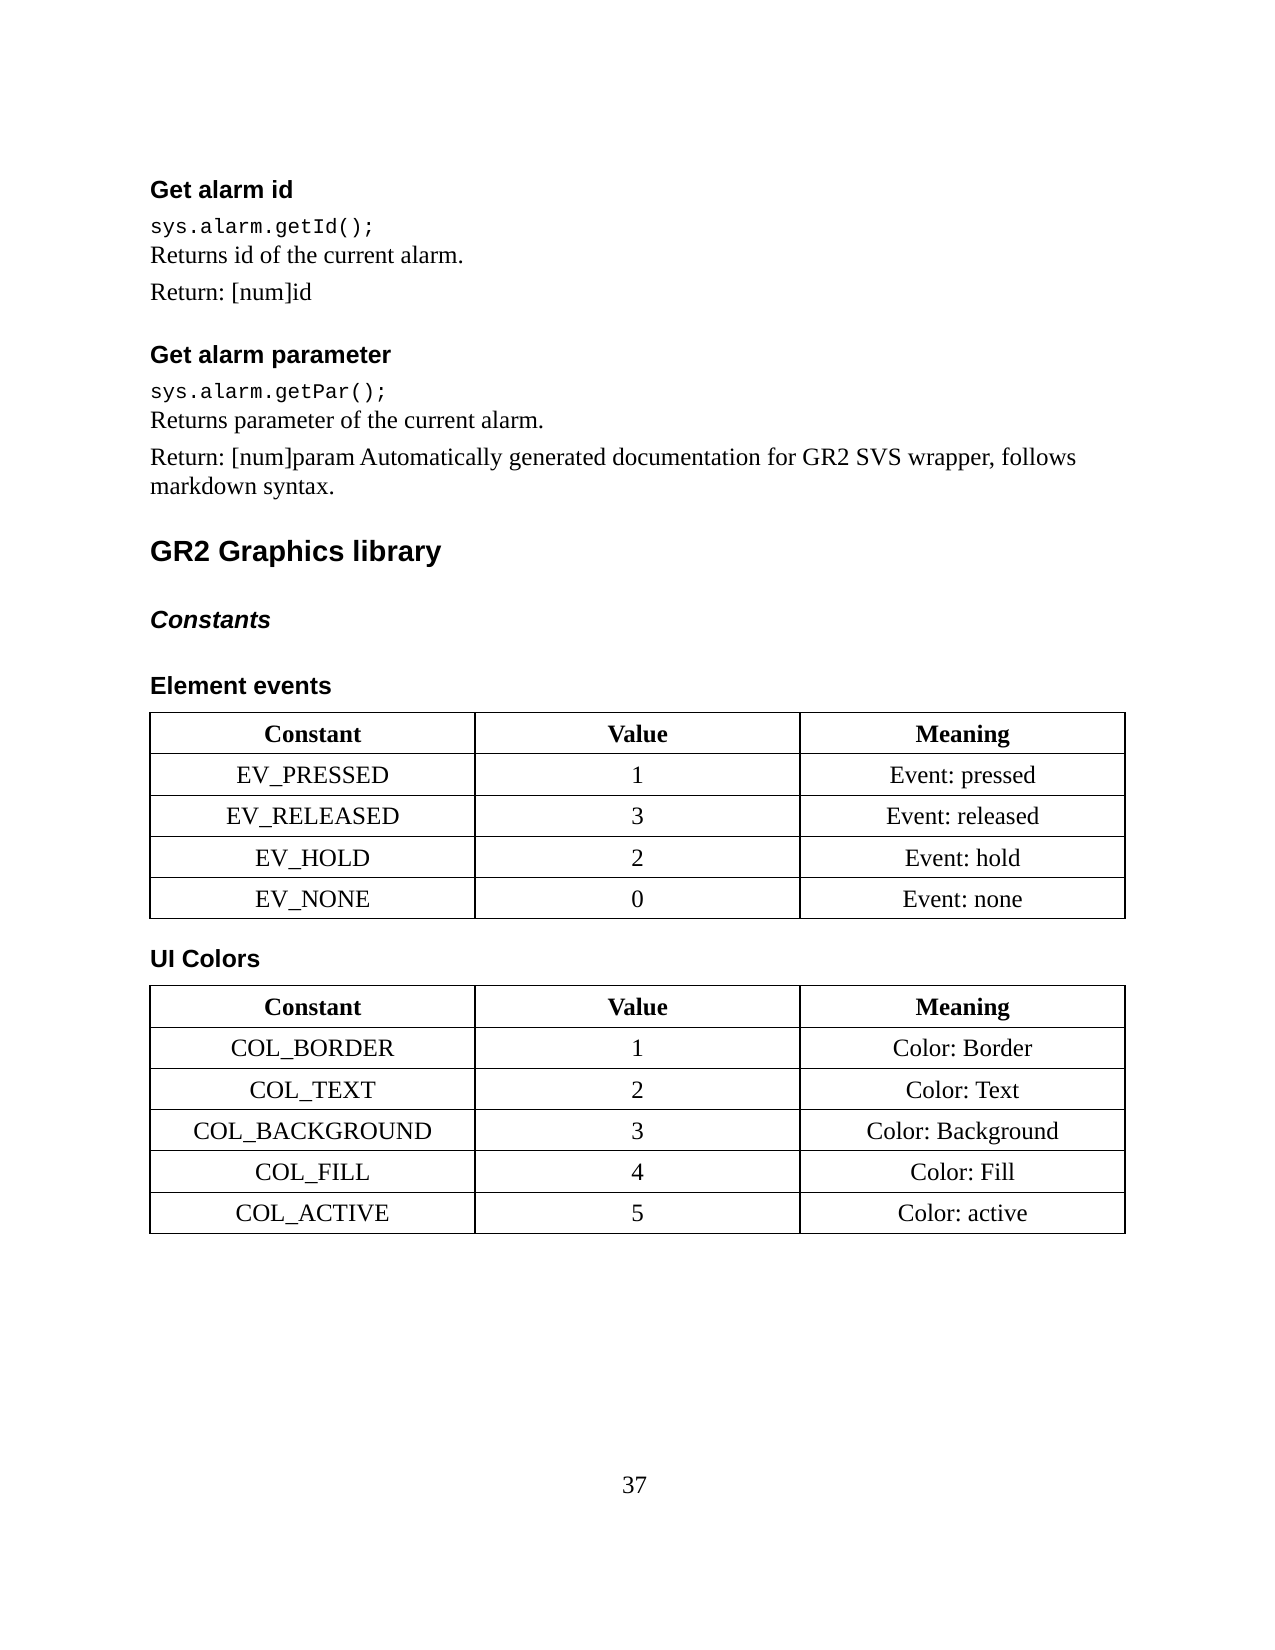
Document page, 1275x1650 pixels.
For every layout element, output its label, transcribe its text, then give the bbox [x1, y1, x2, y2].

table_cell 0 [476, 878, 799, 918]
table_cell EV_RELEASED [151, 796, 474, 836]
table_cell Color: active [801, 1193, 1124, 1233]
table_cell EV_NONE [151, 878, 474, 918]
subtitle Element events [150, 671, 1125, 699]
table_cell 2 [476, 837, 799, 877]
table_cell EV_HOLD [151, 837, 474, 877]
table_cell COL_ACTIVE [151, 1193, 474, 1233]
table_cell Event: none [801, 878, 1124, 918]
table_cell COL_FILL [151, 1151, 474, 1192]
table_cell 3 [476, 1110, 799, 1150]
text sys.alarm.getId(); [150, 216, 1125, 240]
table_cell 2 [476, 1069, 799, 1109]
subtitle Get alarm id [150, 175, 1125, 203]
table_cell 4 [476, 1151, 799, 1192]
table_cell Event: released [801, 796, 1124, 836]
table_header Constant [151, 713, 474, 753]
table_cell Color: Fill [801, 1151, 1124, 1192]
table_cell COL_BORDER [151, 1028, 474, 1068]
table_header Constant [151, 986, 474, 1027]
table_cell 1 [476, 1028, 799, 1068]
table_cell COL_TEXT [151, 1069, 474, 1109]
text Return: [num]id [150, 277, 1125, 306]
table_cell EV_PRESSED [151, 754, 474, 794]
table_cell Event: hold [801, 837, 1124, 877]
table_cell Event: pressed [801, 754, 1124, 794]
table_header Meaning [801, 986, 1124, 1027]
table_header Value [476, 986, 799, 1027]
subtitle Get alarm parameter [150, 340, 1125, 369]
text Return: [num]param Automatically generated documentation for GR2 SVS wrapper, follows markdown syntax. [150, 442, 1125, 500]
subtitle GR2 Graphics library [150, 534, 1125, 567]
table_cell COL_BACKGROUND [151, 1110, 474, 1150]
table_cell Color: Background [801, 1110, 1124, 1150]
subtitle Constants [150, 605, 1125, 633]
table_cell 3 [476, 796, 799, 836]
text Returns id of the current alarm. [150, 240, 1125, 268]
table_cell 1 [476, 754, 799, 794]
text sys.alarm.getPar(); [150, 381, 1125, 405]
subtitle UI Colors [150, 944, 1125, 973]
text Returns parameter of the current alarm. [150, 405, 1125, 433]
table_cell 5 [476, 1193, 799, 1233]
table_header Meaning [801, 713, 1124, 753]
table_header Value [476, 713, 799, 753]
table_cell Color: Text [801, 1069, 1124, 1109]
table_cell Color: Border [801, 1028, 1124, 1068]
